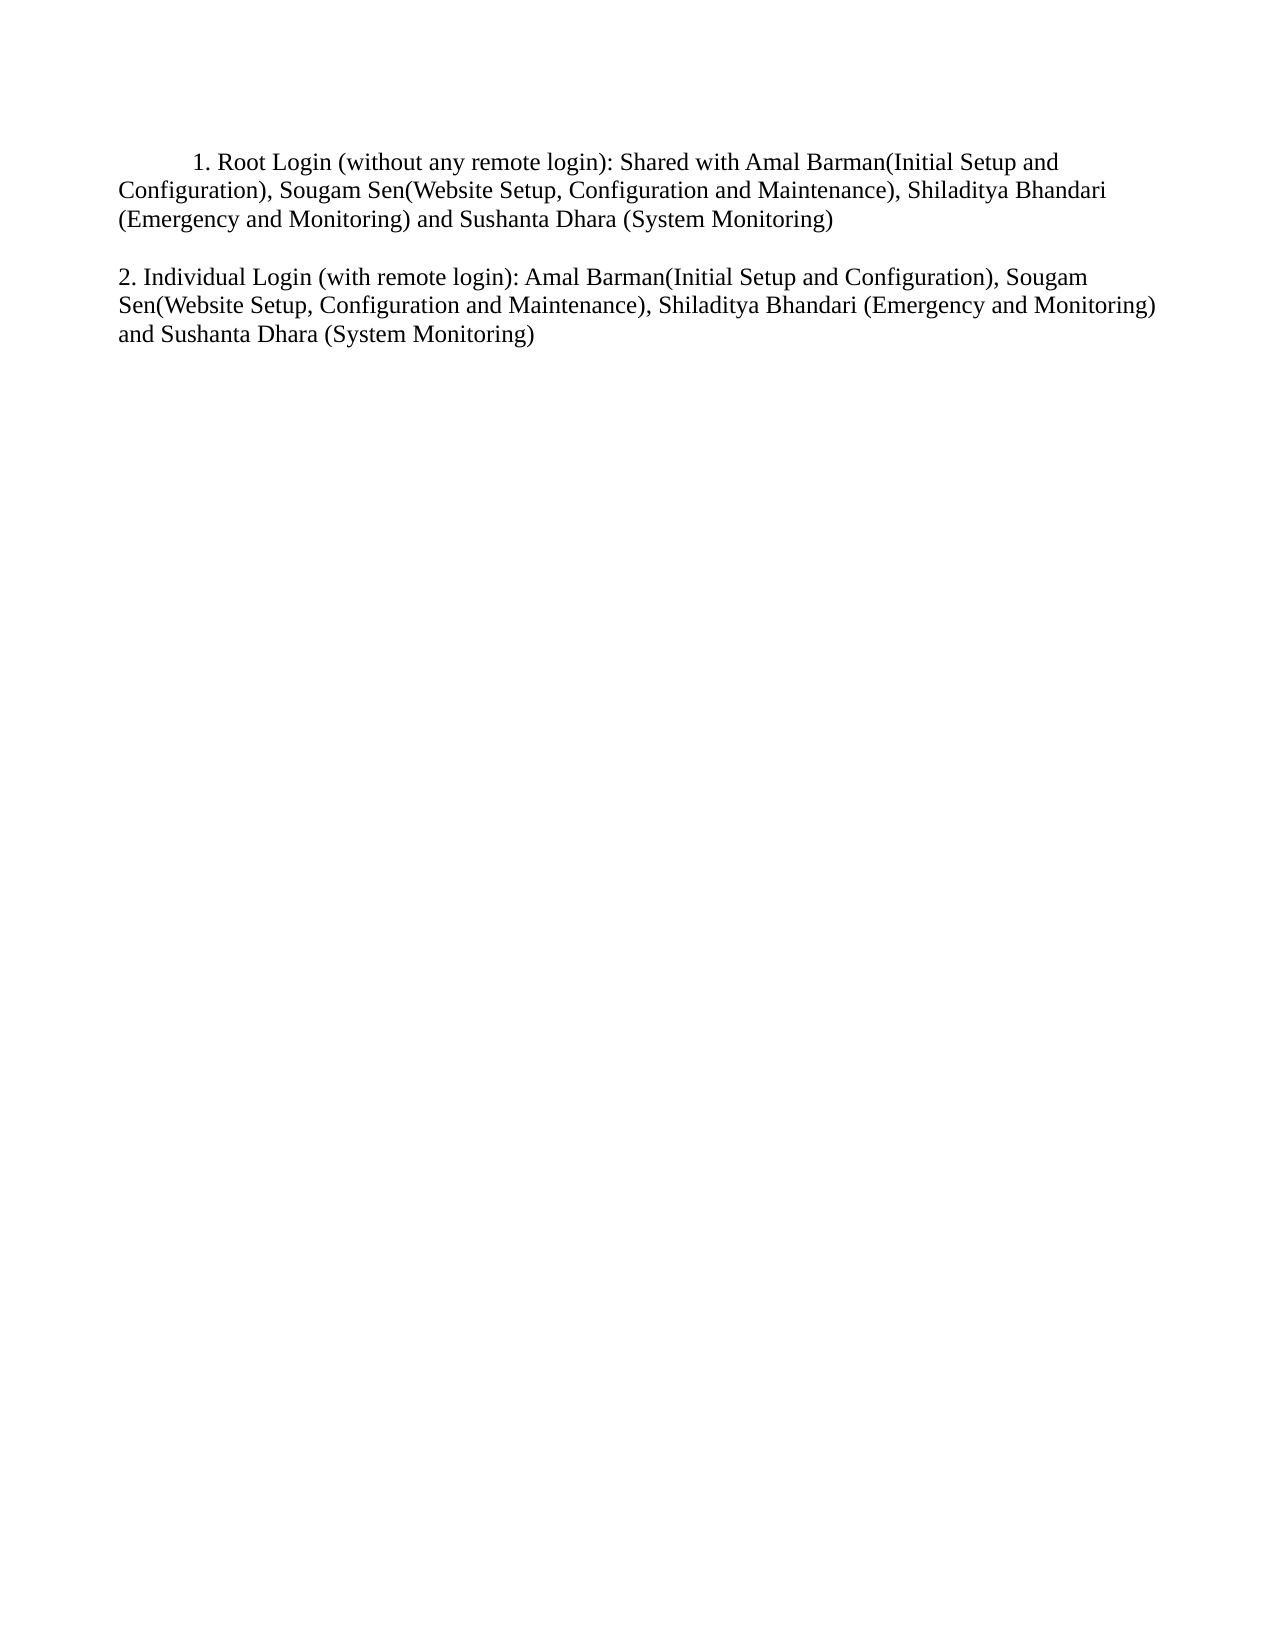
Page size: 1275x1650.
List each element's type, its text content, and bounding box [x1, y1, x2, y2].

text 1. Root Login (without any remote login): Shared with Amal Barman(Initial Setup and Configuration), Sougam Sen(Website Setup, Configuration and Maintenance), Shiladitya Bhandari (Emergency and Monitoring) and Sushanta Dhara (System Monitoring) [118, 147, 1157, 233]
text 2. Individual Login (with remote login): Amal Barman(Initial Setup and Configuration), Sougam Sen(Website Setup, Configuration and Maintenance), Shiladitya Bhandari (Emergency and Monitoring) and Sushanta Dhara (System Monitoring) [118, 262, 1157, 348]
